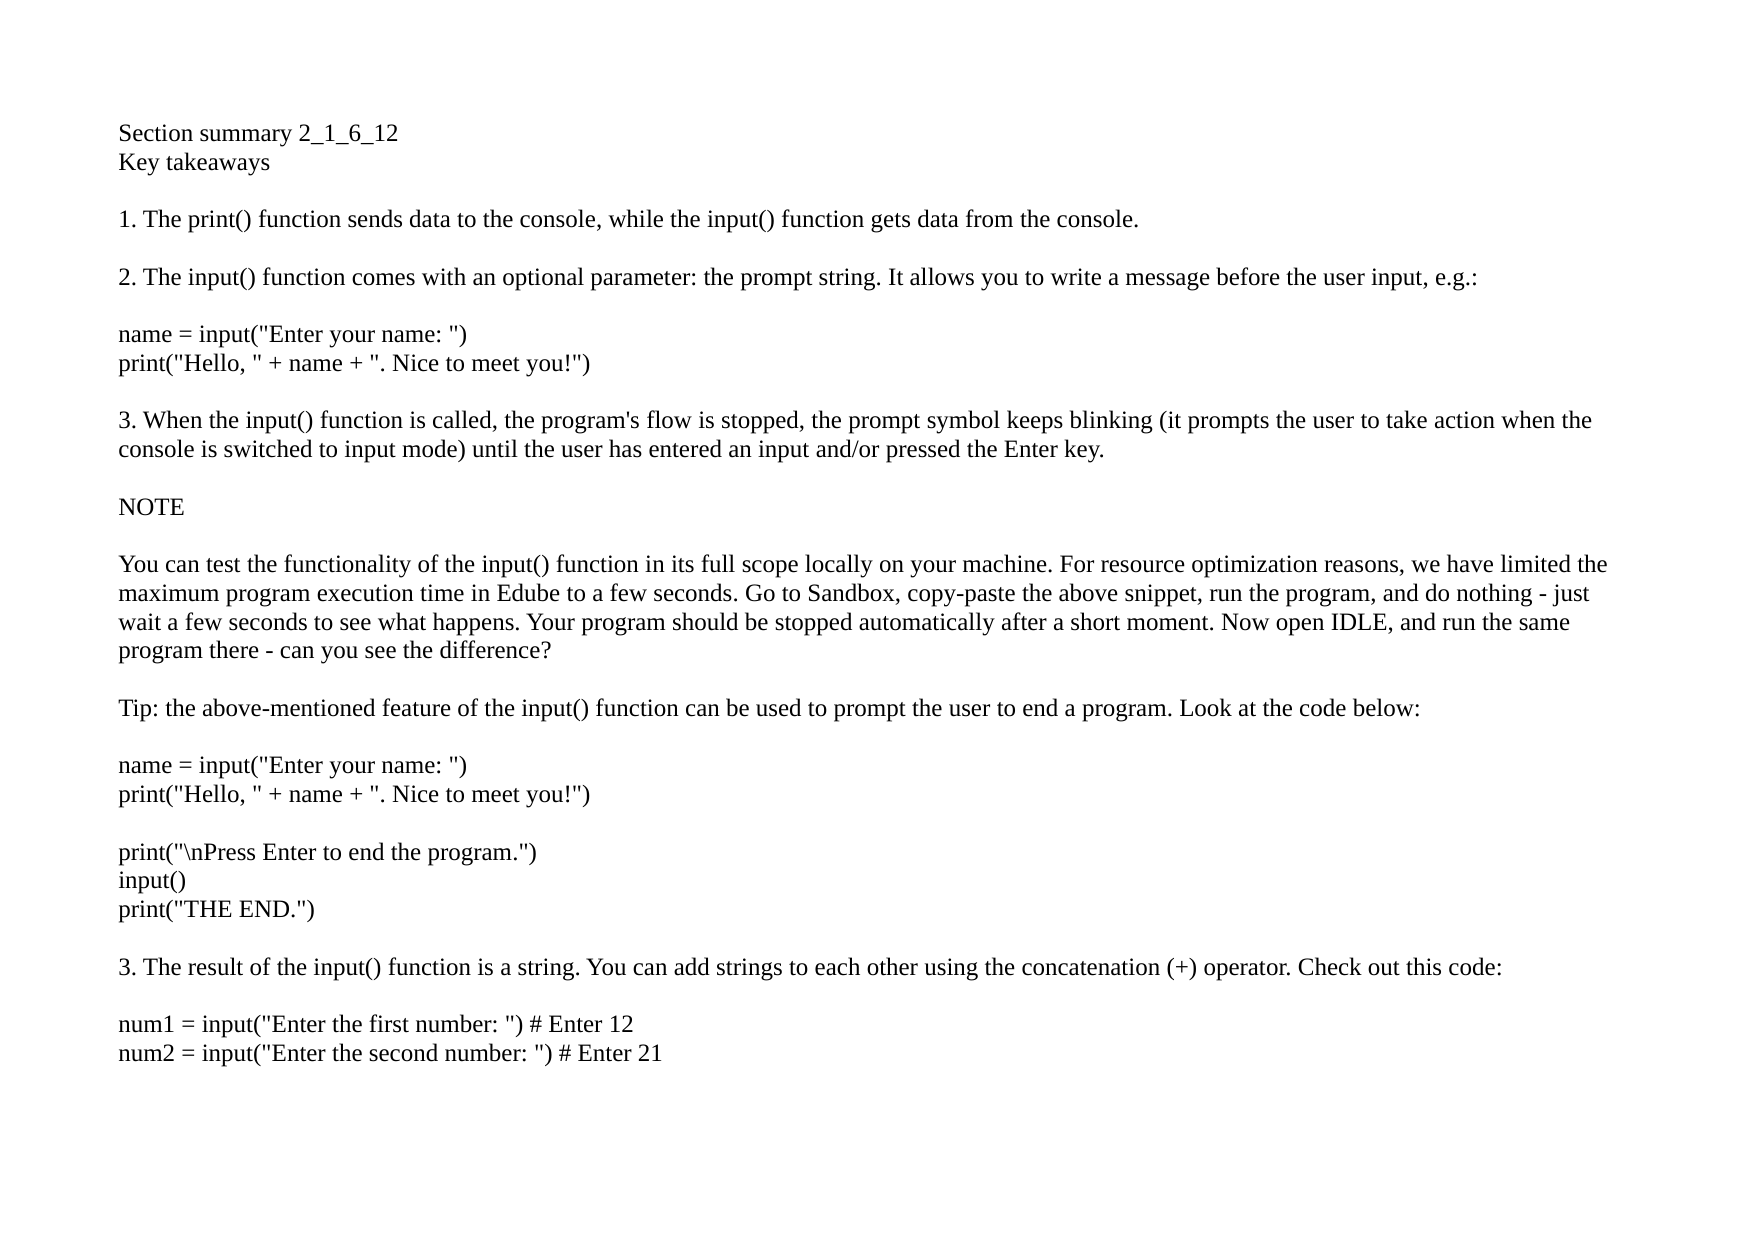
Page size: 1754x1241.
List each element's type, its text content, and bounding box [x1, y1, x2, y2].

text NOTE [118, 492, 1636, 521]
text 2. The input() function comes with an optional parameter: the prompt string. It allows you to write a message before the user input, e.g.: [118, 262, 1636, 291]
text 3. When the input() function is called, the program's flow is stopped, the prompt symbol keeps blinking (it prompts the user to take action when the console is switched to input mode) until the user has entered an input and/or pressed the Enter key. [118, 406, 1636, 463]
text name = input("Enter your name: ") [118, 319, 1636, 348]
text print("Hello, " + name + ". Nice to meet you!") [118, 779, 1636, 808]
text 3. The result of the input() function is a string. You can add strings to each other using the concatenation (+) operator. Check out this code: [118, 952, 1636, 981]
text input() [118, 866, 1636, 894]
text num1 = input("Enter the first number: ") # Enter 12 [118, 1009, 1636, 1038]
text Key takeaways [118, 147, 1636, 176]
text num2 = input("Enter the second number: ") # Enter 21 [118, 1038, 1636, 1067]
text print("\nPress Enter to end the program.") [118, 837, 1636, 866]
text print("Hello, " + name + ". Nice to meet you!") [118, 348, 1636, 377]
text You can test the functionality of the input() function in its full scope locally on your machine. For resource optimization reasons, we have limited the maximum program execution time in Edube to a few seconds. Go to Sandbox, copy-paste the above snippet, run the program, and do nothing - just wait a few seconds to see what happens. Your program should be stopped automatically after a short moment. Now open IDLE, and run the same program there - can you see the difference? [118, 549, 1636, 664]
text name = input("Enter your name: ") [118, 751, 1636, 779]
text Section summary 2_1_6_12 [118, 118, 1636, 147]
text 1. The print() function sends data to the console, while the input() function gets data from the console. [118, 204, 1636, 233]
text print("THE END.") [118, 894, 1636, 923]
text Tip: the above-mentioned feature of the input() function can be used to prompt the user to end a program. Look at the code below: [118, 693, 1636, 722]
